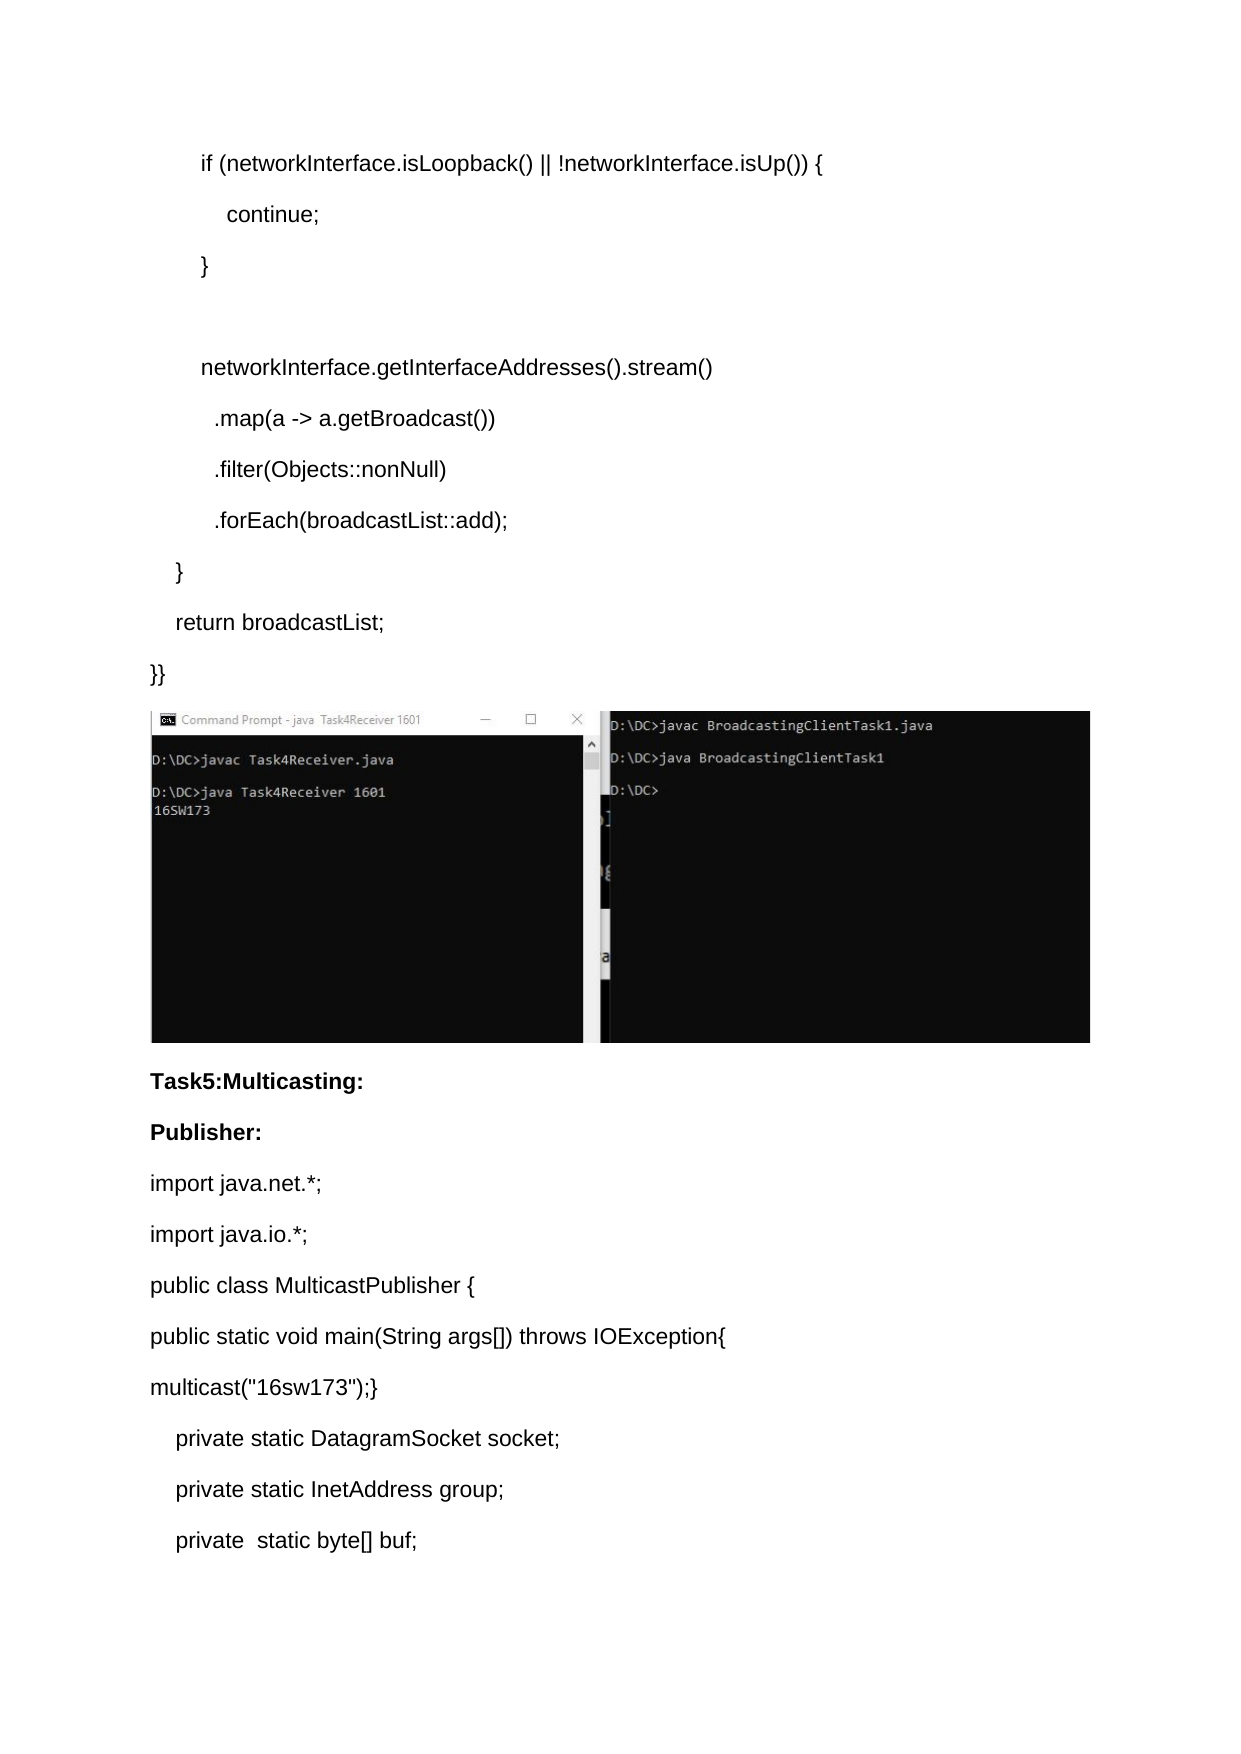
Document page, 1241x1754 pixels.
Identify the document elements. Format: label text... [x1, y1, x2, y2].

text networkInterface.getInterfaceAddresses().stream() [150, 354, 1090, 381]
text Publisher: [150, 1119, 1090, 1145]
text public class MulticastPublisher { [150, 1272, 1090, 1298]
text private static byte[] buf; [150, 1527, 1090, 1553]
text if (networkInterface.isLoopback() || !networkInterface.isUp()) { [150, 150, 1090, 176]
text private static DatagramSocket socket; [150, 1425, 1090, 1451]
text multicast("16sw173");} [150, 1374, 1090, 1400]
text } [150, 252, 1090, 278]
text Task5:Multicasting: [150, 1068, 1090, 1094]
text .forEach(broadcastList::add); [150, 507, 1090, 534]
text } [150, 558, 1090, 585]
text private static InetAddress group; [150, 1476, 1090, 1502]
text import java.io.*; [150, 1221, 1090, 1247]
text .map(a -> a.getBroadcast()) [150, 405, 1090, 432]
text import java.net.*; [150, 1170, 1090, 1196]
text }} [150, 660, 1090, 687]
text continue; [150, 201, 1090, 227]
text return broadcastList; [150, 609, 1090, 636]
text .filter(Objects::nonNull) [150, 456, 1090, 483]
text public static void main(String args[]) throws IOException{ [150, 1323, 1090, 1349]
